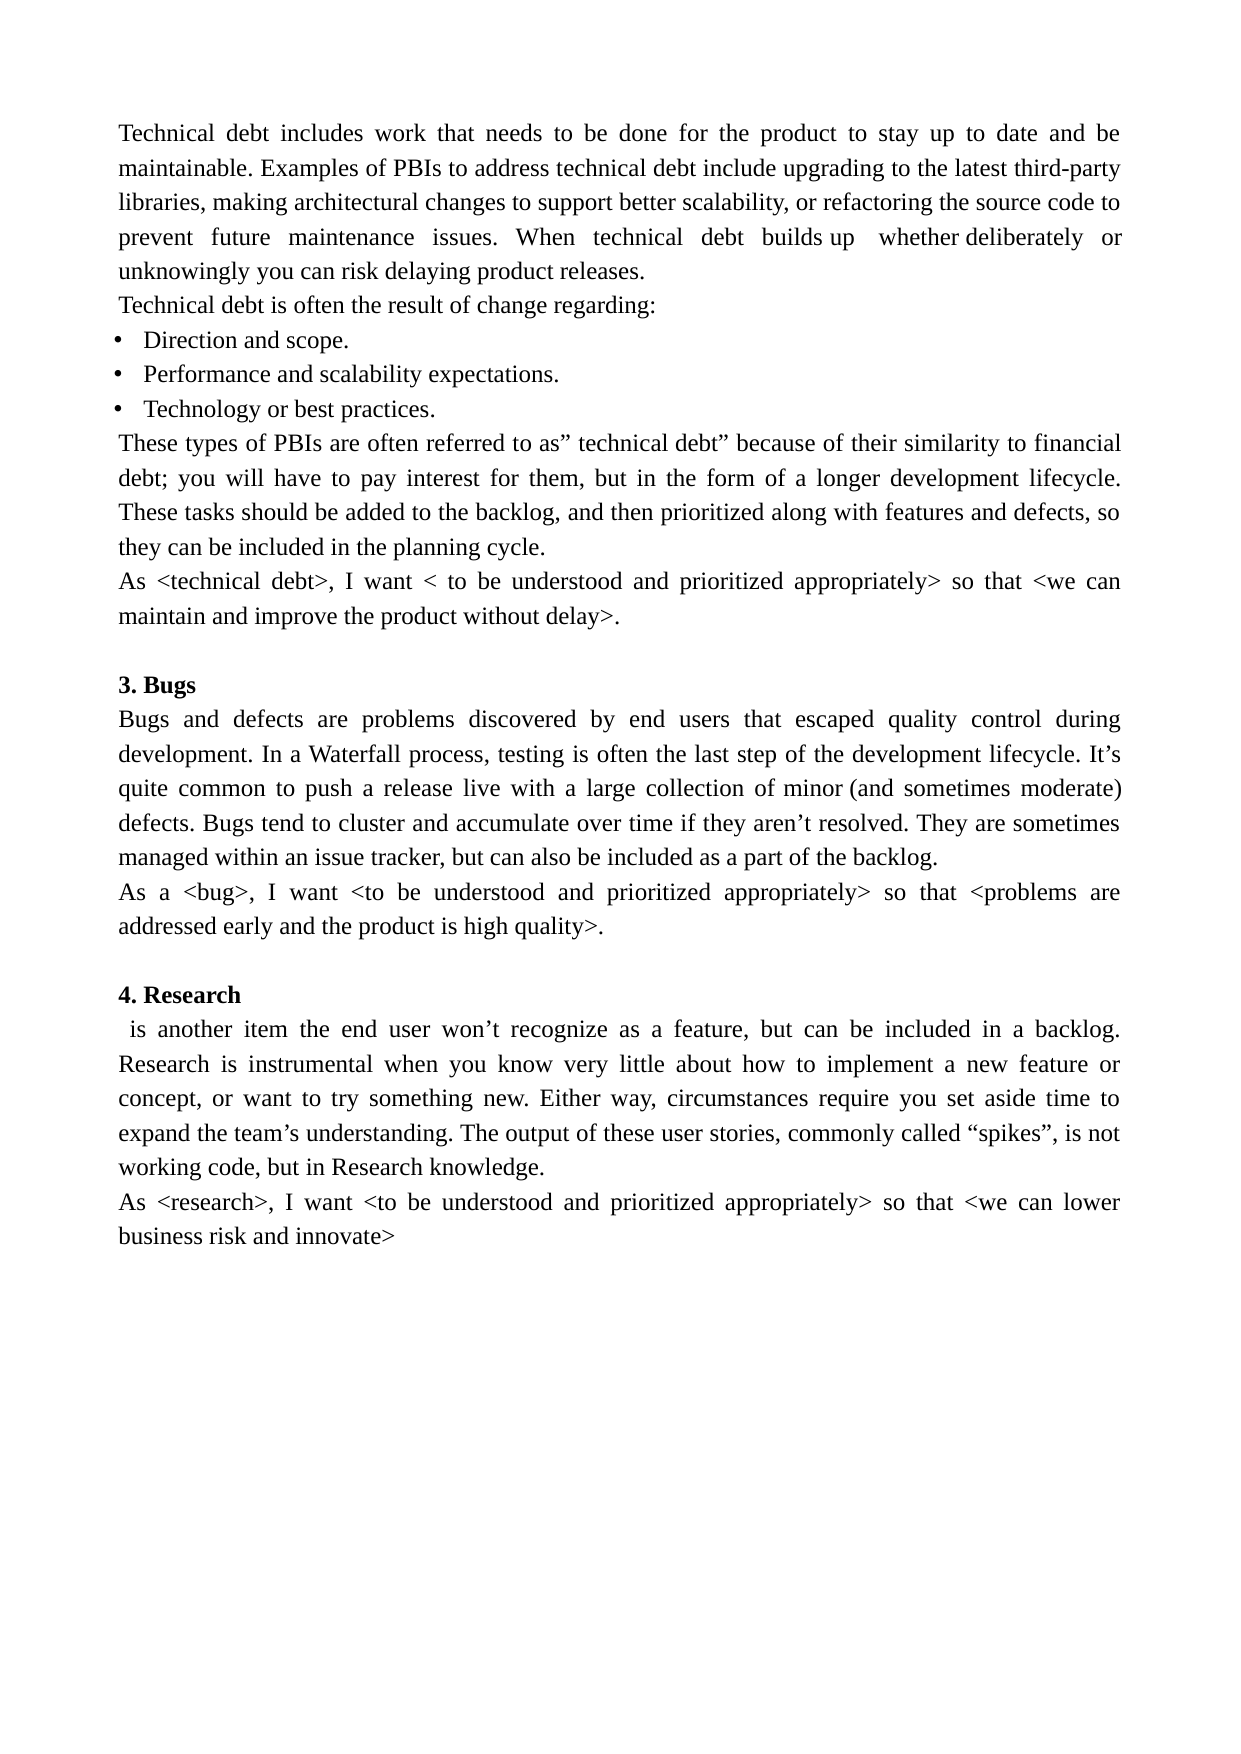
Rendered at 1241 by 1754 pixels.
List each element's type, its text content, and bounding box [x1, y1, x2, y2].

text As a <bug>, I want <to be understood and prioritized appropriately> so that <problems are addressed early and the product is high quality>. [118, 877, 1122, 940]
text Technical debt is often the result of change regarding: [118, 291, 1122, 319]
text is another item the end user won’t recognize as a feature, but can be included in a backlog. Research is instrumental when you know very little about how to implement a new feature or concept, or want to try something new. Either way, circumstances require you set aside time to expand the team’s understanding. The output of these user stories, commonly called “spikes”, is not working code, but in Research knowledge. [118, 1014, 1122, 1181]
text 4. Research [118, 946, 1122, 1009]
list Technology or best practices. [143, 394, 1122, 423]
text These types of PBIs are often referred to as” technical debt” because of their similarity to financial debt; you will have to pay interest for them, but in the form of a longer development lifecycle. These tasks should be added to the backlog, and then prioritized along with features and defects, so they can be included in the planning cycle. [118, 428, 1122, 561]
text Bugs and defects are problems discovered by end users that escaped quality control during development. In a Waterfall process, testing is often the last step of the development lifecycle. It’s quite common to push a release live with a large collection of minor (and sometimes moderate) defects. Bugs tend to cluster and accumulate over time if they aren’t resolved. They are sometimes managed within an issue tracker, but can also be included as a part of the backlog. [118, 704, 1122, 871]
text As <technical debt>, I want < to be understood and prioritized appropriately> so that <we can maintain and improve the product without delay>. [118, 566, 1122, 629]
list Direction and scope. [143, 325, 1122, 354]
text Technical debt includes work that needs to be done for the product to stay up to date and be maintainable. Examples of PBIs to address technical debt include upgrading to the latest third-party libraries, making architectural changes to support better scalability, or refactoring the source code to prevent future maintenance issues. When technical debt builds up whether deliberately or unknowingly you can risk delaying product releases. [118, 118, 1122, 285]
text 3. Bugs [118, 635, 1122, 698]
list Performance and scalability expectations. [143, 359, 1122, 388]
text As <research>, I want <to be understood and prioritized appropriately> so that <we can lower business risk and innovate> [118, 1187, 1122, 1250]
